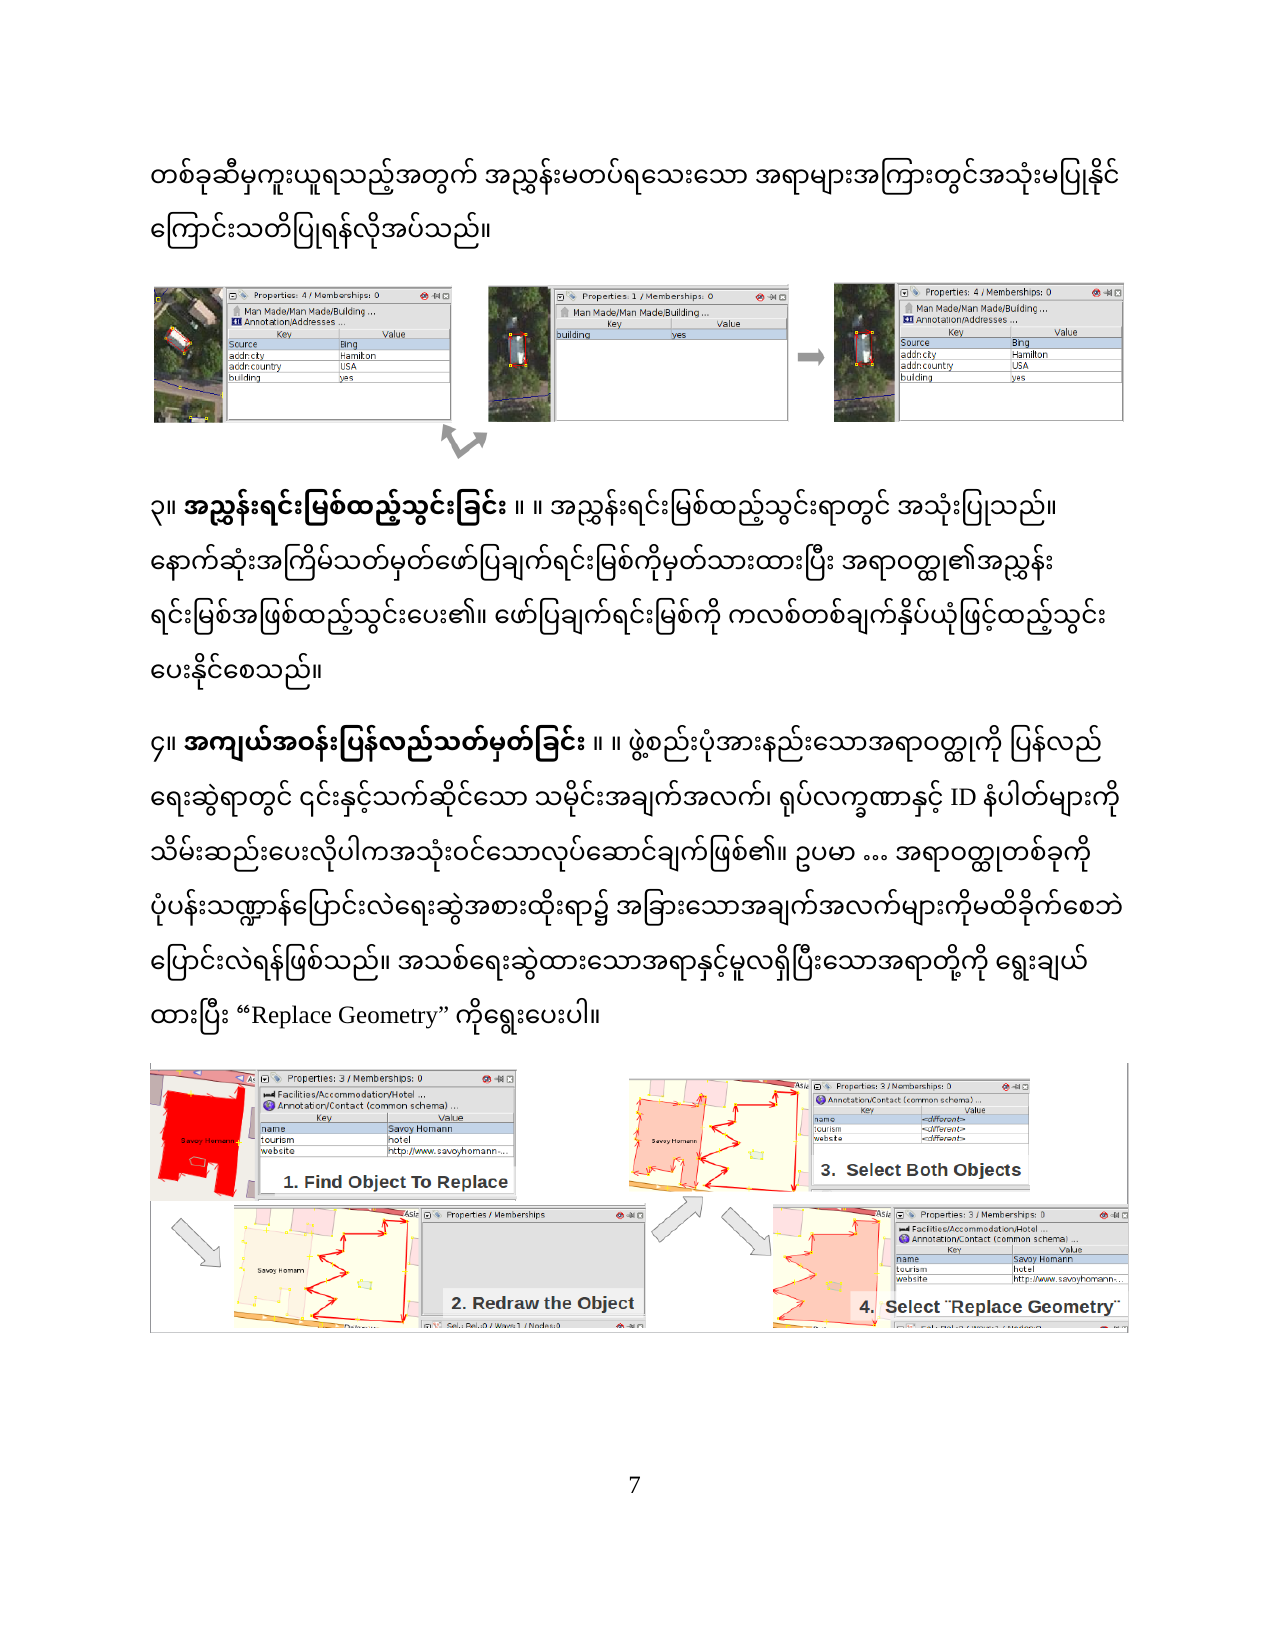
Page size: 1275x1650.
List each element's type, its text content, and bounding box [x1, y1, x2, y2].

text ၃။ အညွှန်းရင်းမြစ်ထည့်သွင်းခြင်း ။ ။ အညွှန်းရင်းမြစ်ထည့်သွင်းရာတွင် အသုံးပြုသည်။ နောက်ဆုံးအကြိမ်သတ်မှတ်ဖော်ပြချက်ရင်းမြစ်ကိုမှတ်သားထားပြီး အရာဝတ္ထု၏အညွှန်းရင်းမြစ်အဖြစ်ထည့်သွင်းပေး၏။ ဖော်ပြချက်ရင်းမြစ်ကို ကလစ်တစ်ချက်နှိပ်ယုံဖြင့်ထည့်သွင်းပေးနိုင်စေသည်။ [150, 481, 1125, 700]
picture [150, 1063, 1129, 1333]
text ၄။ အကျယ်အဝန်းပြန်လည်သတ်မှတ်ခြင်း ။ ။ ဖွဲ့စည်းပုံအားနည်းသောအရာဝတ္ထုကို ပြန်လည်ရေးဆွဲရာတွင် ၎င်းနှင့်သက်ဆိုင်သော သမိုင်းအချက်အလက်၊ ရုပ်လက္ခဏာနှင့် ID နံပါတ်များကို သိမ်းဆည်းပေးလိုပါကအသုံးဝင်သောလုပ်ဆောင်ချက်ဖြစ်၏။ ဥပမာ … အရာဝတ္ထုတစ်ခုကို ပုံပန်းသဏ္ဍာန်ပြောင်းလဲရေးဆွဲအစားထိုးရာ၌ အခြားသောအချက်အလက်များကိုမထိခိုက်စေဘဲ ပြောင်းလဲရန်ဖြစ်သည်။ အသစ်ရေးဆွဲထားသောအရာနှင့်မူလရှိပြီးသောအရာတို့ကို ရွေးချယ်ထားပြီး “Replace Geometry” ကိုရွေးပေးပါ။ [150, 718, 1125, 1045]
picture [150, 277, 1125, 464]
text တစ်ခုဆီမှကူးယူရသည့်အတွက် အညွှန်းမတပ်ရသေးသော အရာများအကြားတွင်အသုံးမပြုနိုင်ကြောင်းသတိပြုရန်လိုအပ်သည်။ [150, 150, 1125, 259]
